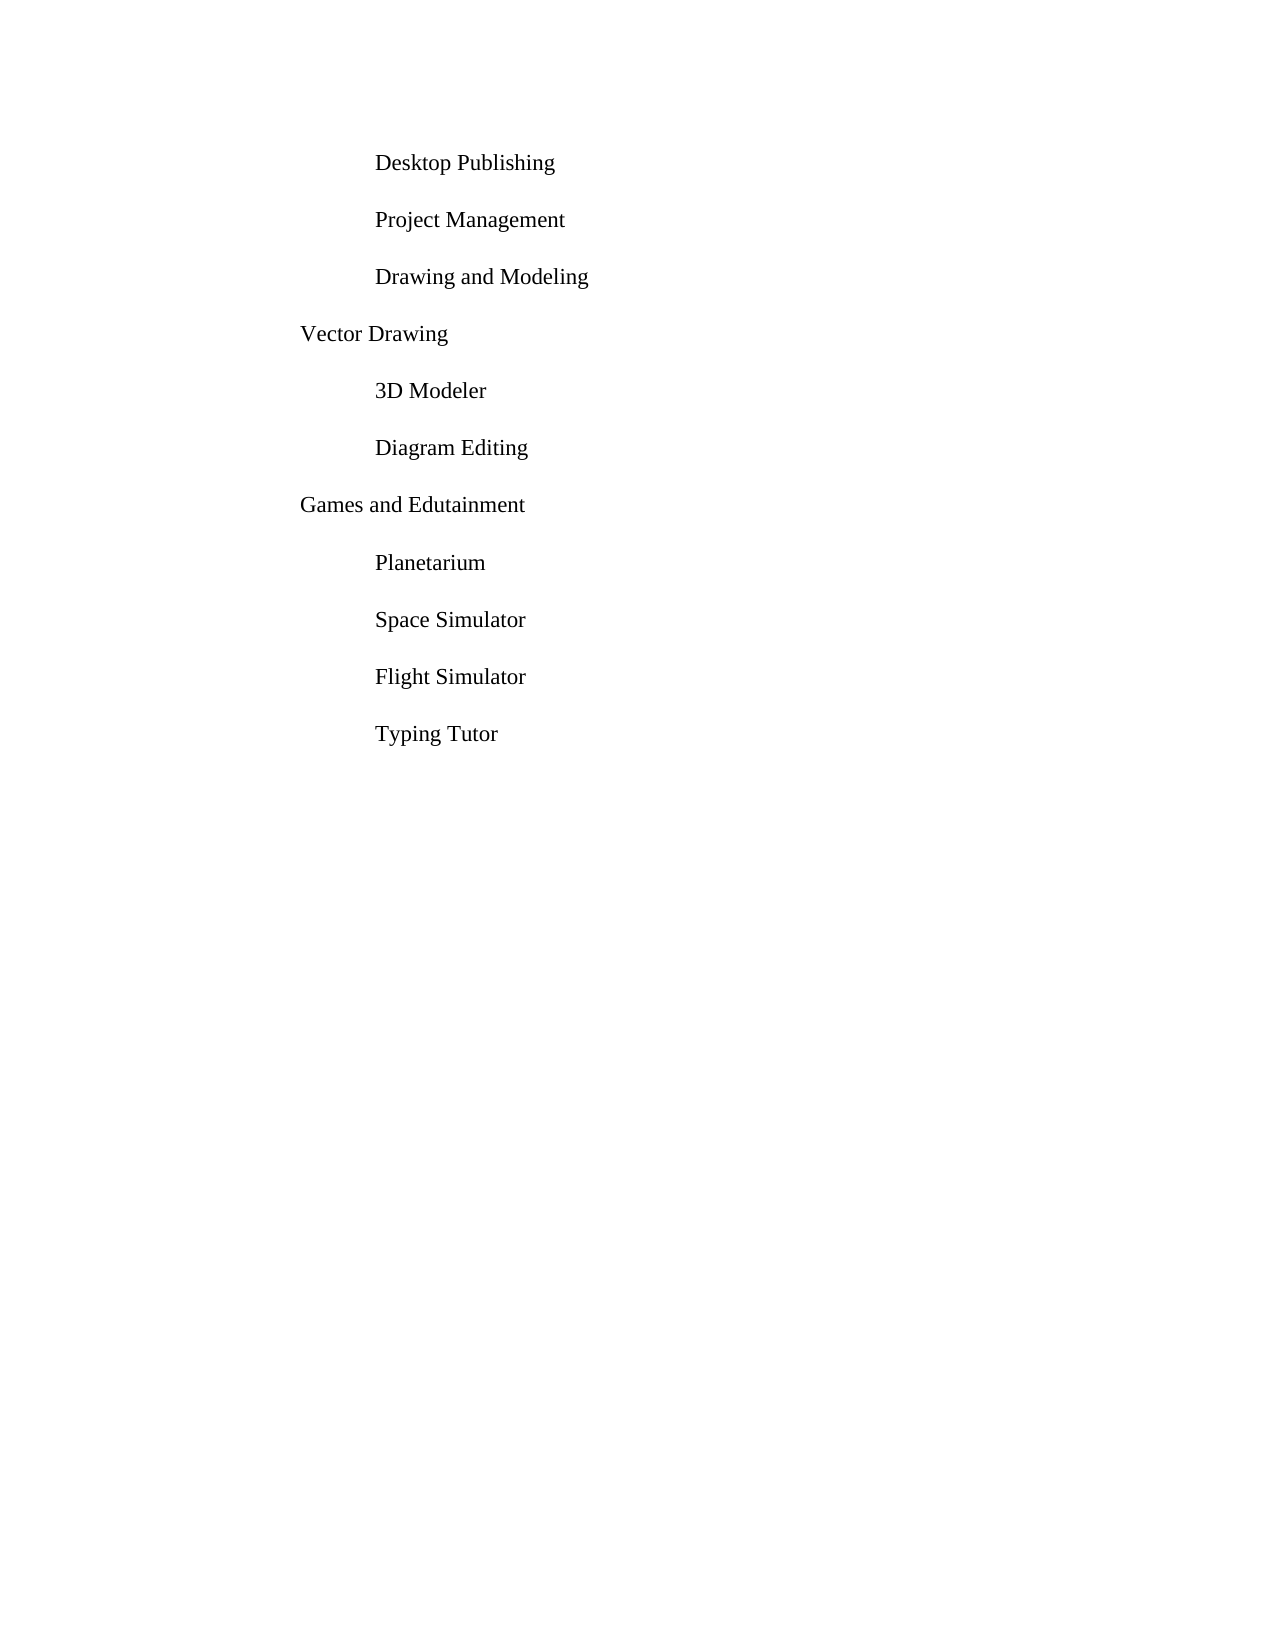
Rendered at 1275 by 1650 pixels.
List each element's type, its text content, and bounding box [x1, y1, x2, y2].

text Planetarium [300, 549, 1125, 575]
text Typing Tutor [300, 721, 1125, 746]
text 3D Modeler [300, 378, 1125, 404]
text Project Management [300, 207, 1125, 232]
text Vector Drawing [225, 321, 1125, 347]
text Space Simulator [300, 607, 1125, 632]
text Flight Simulator [300, 664, 1125, 689]
text Games and Edutainment [225, 492, 1125, 518]
text Desktop Publishing [300, 150, 1125, 175]
text Drawing and Modeling [300, 264, 1125, 289]
text Diagram Editing [300, 435, 1125, 461]
